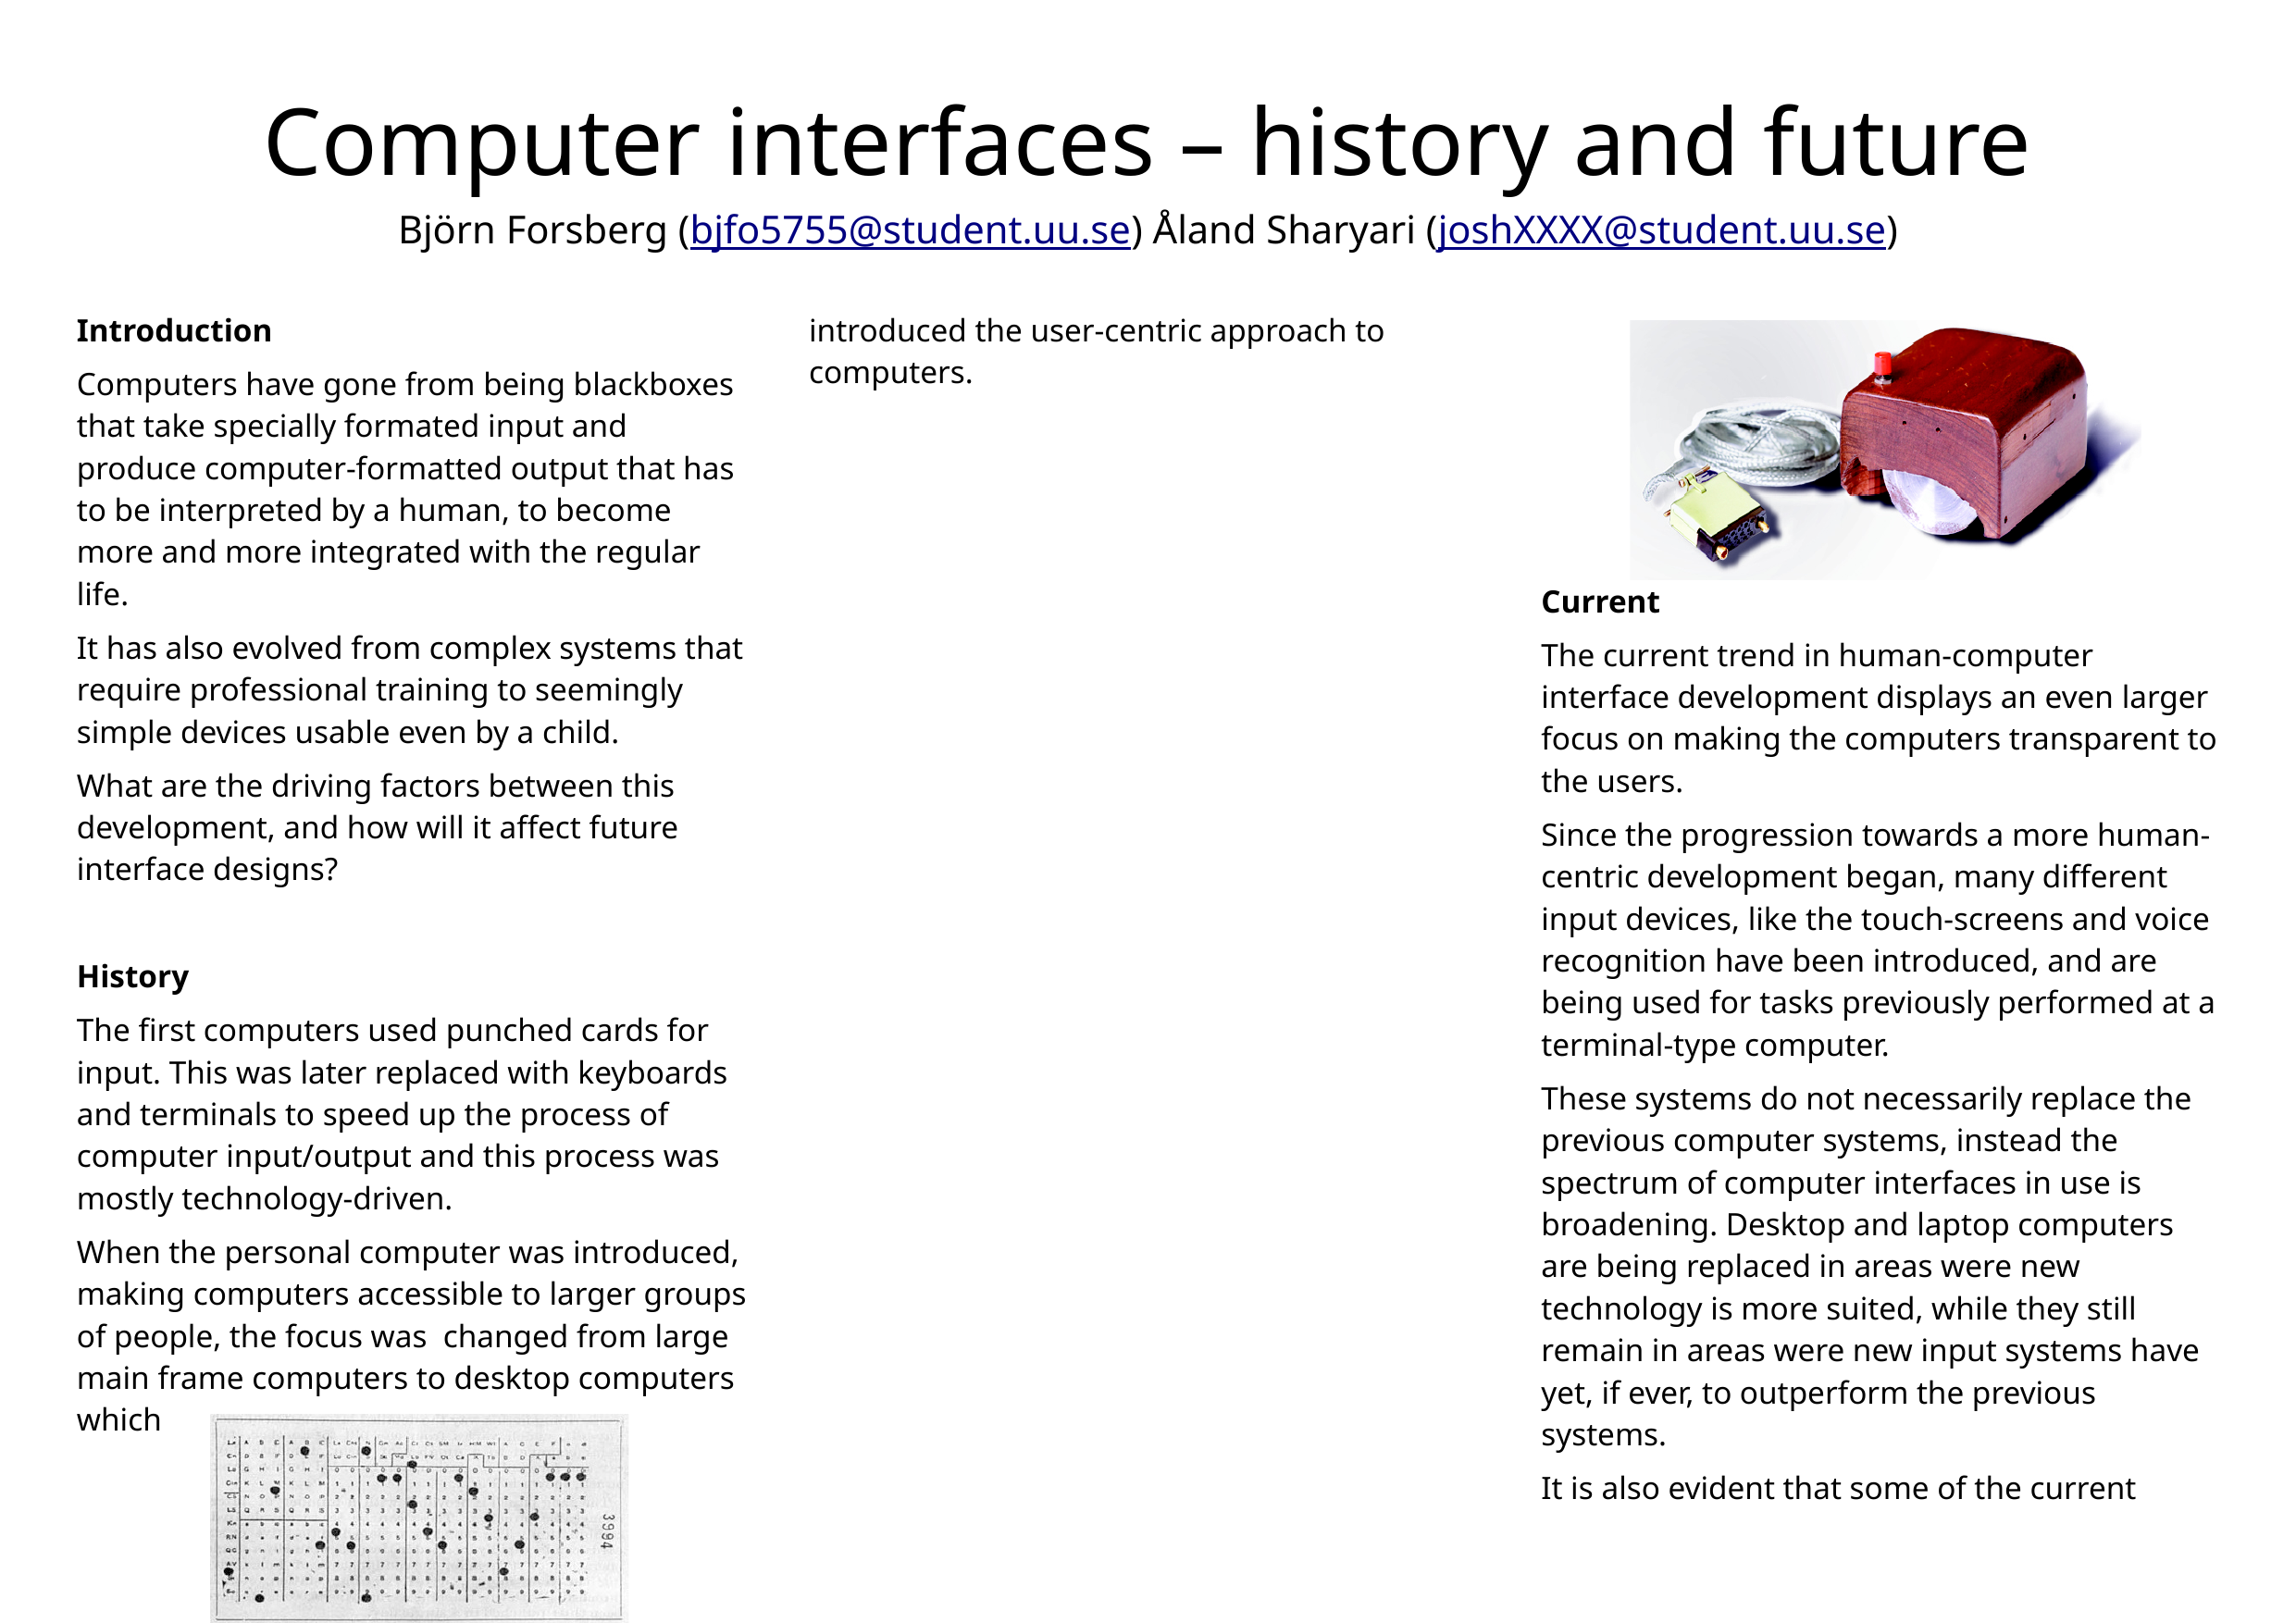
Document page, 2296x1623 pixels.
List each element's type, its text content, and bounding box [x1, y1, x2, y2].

text It has also evolved from complex systems that require professional training to seemingly simple devices usable even by a child. [77, 626, 754, 752]
picture [210, 1414, 629, 1623]
picture [1630, 320, 2141, 580]
text It is also evident that some of the current [1541, 1467, 2219, 1508]
text Current [1541, 309, 2219, 622]
text What are the driving factors between this development, and how will it affect future interface designs? [77, 763, 754, 890]
text History [77, 955, 754, 997]
text The first computers used punched cards for input. This was later replaced with keyboards and terminals to speed up the process of computer input/output and this process was mostly technology-driven. [77, 1009, 754, 1219]
text introduced the user-centric approach to computers. [809, 309, 1486, 392]
text Computers have gone from being blackboxes that take specially formated input and produce computer-formatted output that has to be interpreted by a human, to become more and more integrated with the regular life. [77, 363, 754, 614]
text When the personal computer was introduced, making computers accessible to larger groups of people, the focus was changed from large main frame computers to desktop computers which [77, 1230, 754, 1441]
text The current trend in human-computer interface development displays an even larger focus on making the computers transparent to the users. [1541, 633, 2219, 801]
text These systems do not necessarily replace the previous computer systems, instead the spectrum of computer interfaces in use is broadening. Desktop and laptop computers are being replaced in areas were new technology is more suited, while they still remain in areas were new input systems have yet, if ever, to outperform the previous systems. [1541, 1076, 2219, 1455]
text Introduction [77, 309, 754, 351]
text Since the progression towards a more human-centric development began, many different input devices, like the touch-screens and voice recognition have been introduced, and are being used for tasks previously performed at a terminal-type computer. [1541, 812, 2219, 1065]
